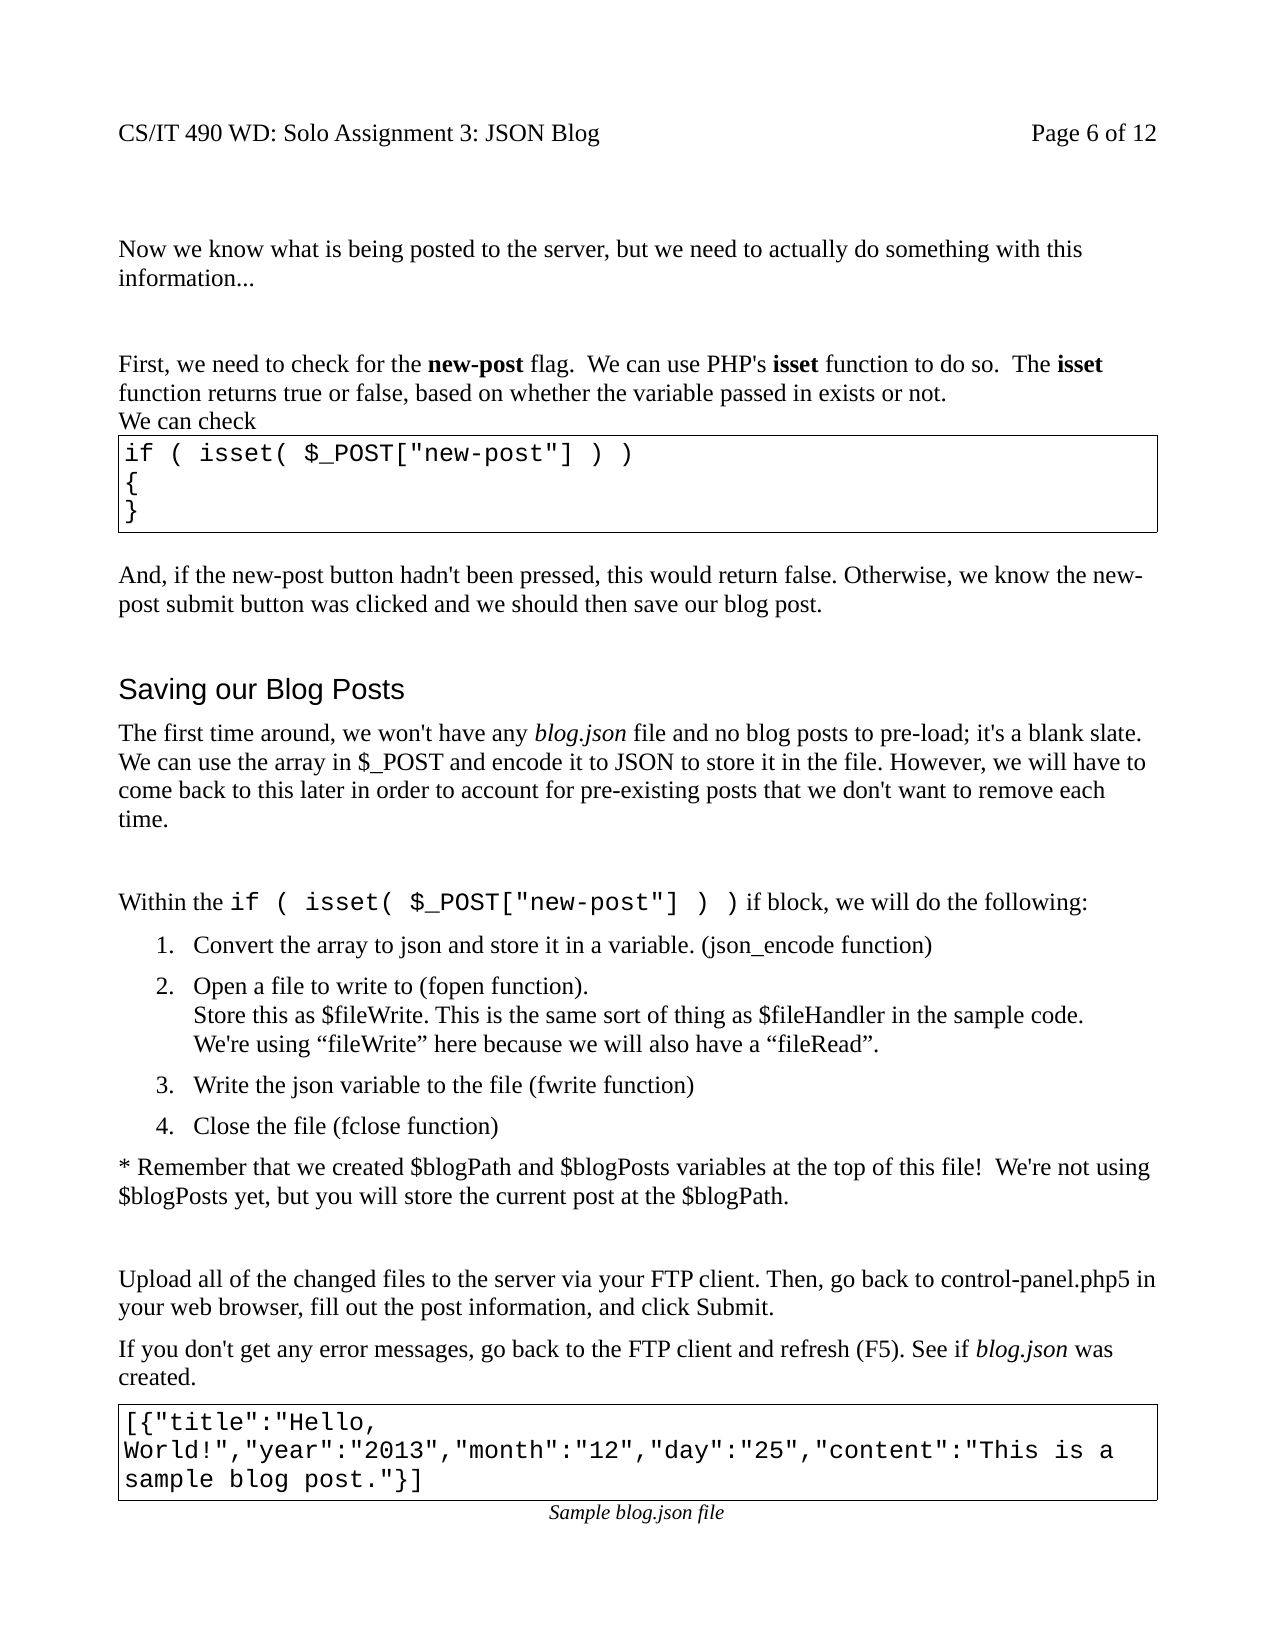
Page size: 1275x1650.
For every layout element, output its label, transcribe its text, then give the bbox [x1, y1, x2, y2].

table_header [{"title":"Hello, World!","year":"2013","month":"12","day":"25","content":"This is a sample blog post."}] [119, 1405, 1157, 1500]
text We can check [118, 406, 1157, 435]
text The first time around, we won't have any blog.json file and no blog posts to pre-load; it's a blank slate. We can use the array in $_POST and encode it to JSON to store it in the file. However, we will have to come back to this later in order to account for pre-existing posts that we don't want to remove each time. [118, 718, 1157, 833]
text Upload all of the changed files to the server via your FTP client. Then, go back to control-panel.php5 in your web browser, fill out the post information, and click Submit. [118, 1264, 1157, 1321]
list Close the file (fclose function) [156, 1111, 1157, 1140]
text First, we need to check for the new-post flag. We can use PHP's isset function to do so. The isset function returns true or false, based on whether the variable passed in exists or not. [118, 349, 1157, 406]
text And, if the new-post button hadn't been pressed, this would return false. Otherwise, we know the new-post submit button was clicked and we should then save our blog post. [118, 561, 1157, 618]
text If you don't get any error messages, go back to the FTP client and refresh (F5). See if blog.json was created. [118, 1334, 1157, 1391]
text Sample blog.json file [118, 1501, 1157, 1524]
text Within the if ( isset( $_POST["new-post"] ) ) if block, we will do the following: [118, 887, 1157, 917]
text Now we know what is being posted to the server, but we need to actually do something with this information... [118, 234, 1157, 291]
list Convert the array to json and store it in a variable. (json_encode function) [156, 930, 1157, 959]
table_header if ( isset( $_POST["new-post"] ) ) { } [119, 436, 1157, 532]
list Write the json variable to the file (fwrite function) [156, 1070, 1157, 1099]
subtitle Saving our Blog Posts [118, 672, 1157, 705]
text * Remember that we created $blogPath and $blogPosts variables at the top of this file! We're not using $blogPosts yet, but you will store the current post at the $blogPath. [118, 1152, 1157, 1210]
list Open a file to write to (fopen function). Store this as $fileWrite. This is the same sort of thing as $fileHandler in the sample code. We're using “fileWrite” here because we will also have a “fileRead”. [156, 971, 1157, 1057]
